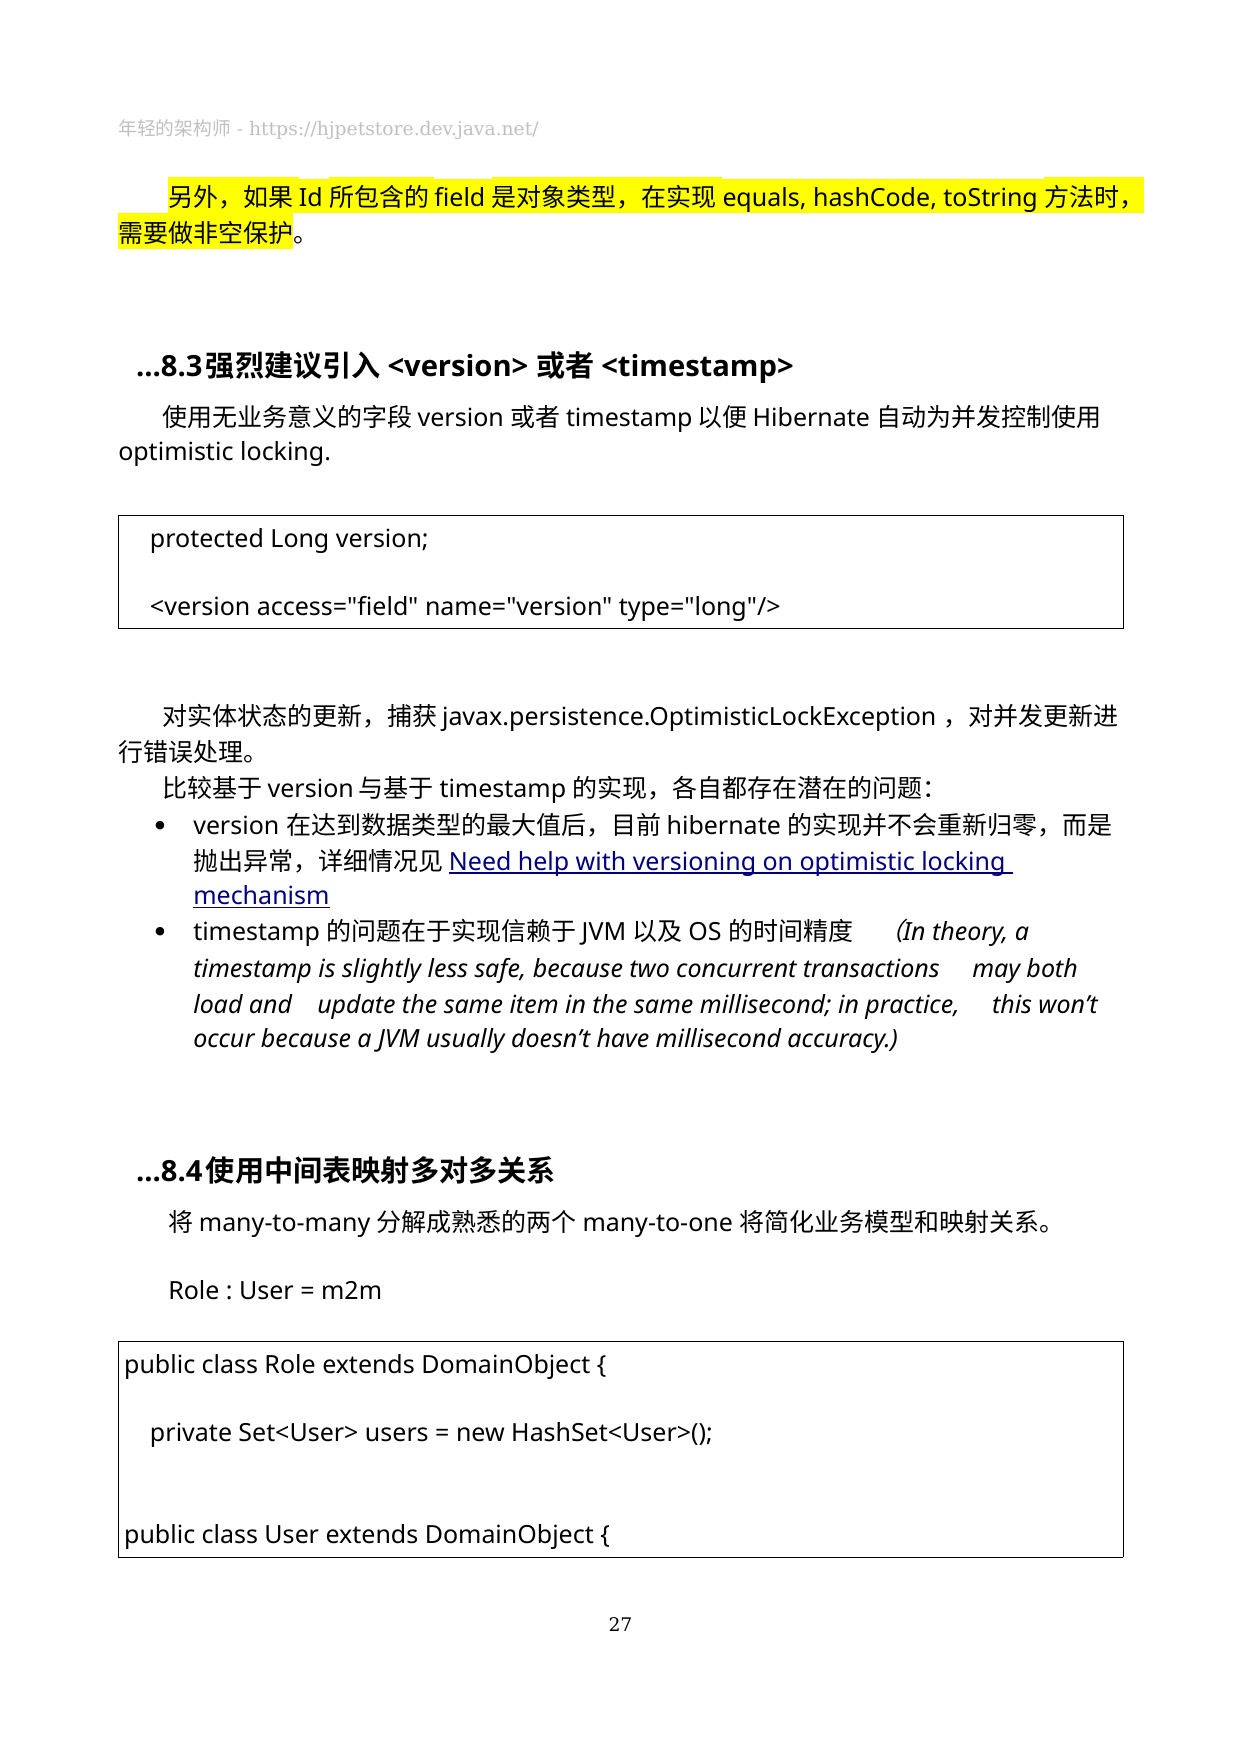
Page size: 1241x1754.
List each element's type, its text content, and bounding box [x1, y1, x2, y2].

subtitle 强烈建议引入 <version> 或者 <timestamp> [136, 343, 1122, 385]
text 对实体状态的更新，捕获javax.persistence.OptimisticLockException ，对并发更新进行错误处理。 [118, 696, 1122, 769]
table_header protected Long version; <version access="field" name="version" type="long"/> [119, 516, 1123, 628]
list version 在达到数据类型的最大值后，目前 hibernate 的实现并不会重新归零，而是抛出异常，详细情况见 Need help with versioning on optimistic locking mechanism [156, 805, 1122, 912]
text 将 many-to-many 分解成熟悉的两个 many-to-one 将简化业务模型和映射关系。 [118, 1203, 1122, 1239]
text 另外，如果 Id 所包含的field 是对象类型，在实现 equals, hashCode, toString 方法时，需要做非空保护。 [118, 177, 1122, 249]
subtitle 使用中间表映射多对多关系 [136, 1148, 1122, 1190]
list timestamp 的问题在于实现信赖于JVM 以及 OS 的时间精度 （In theory, a timestamp is slightly less safe, because two concurrent transactions may both load and update the same item in the same millisecond; in practice, this won’t occur because a JVM usually doesn’t have millisecond accuracy.) [156, 912, 1122, 1054]
text Role : User = m2m [118, 1273, 1122, 1307]
text 比较基于 version与基于 timestamp 的实现，各自都存在潜在的问题： [118, 769, 1122, 805]
table_header public class Role extends DomainObject { private Set<User> users = new HashSet<User>(); public class User extends DomainObject { [119, 1342, 1123, 1557]
text 使用无业务意义的字段 version 或者 timestamp以便Hibernate 自动为并发控制使用optimistic locking. [118, 398, 1122, 468]
